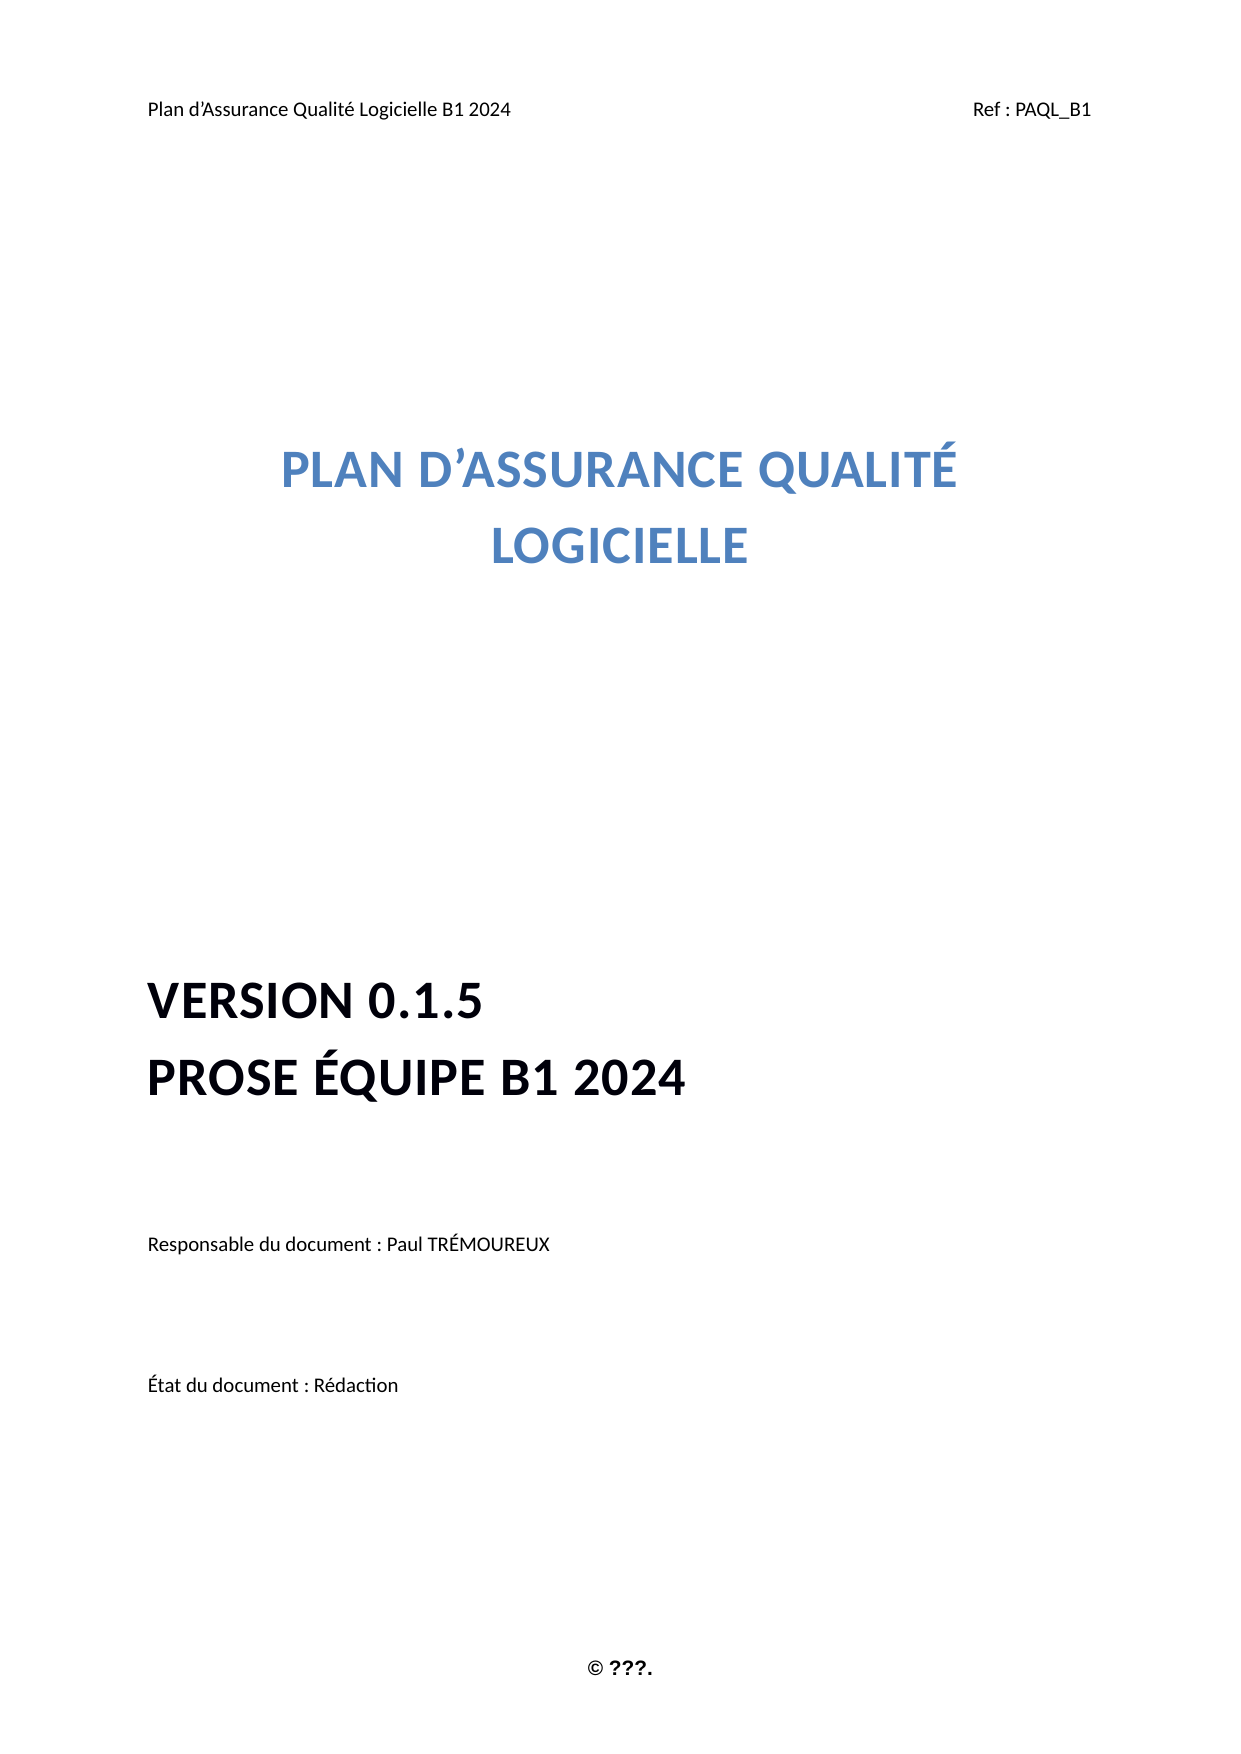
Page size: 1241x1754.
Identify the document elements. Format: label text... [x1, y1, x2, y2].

text Plan d’assurance Qualité Logicielle [148, 435, 1093, 577]
text État du document : Rédaction [148, 1373, 1093, 1398]
text Responsable du document : Paul TRÉMOUREUX [148, 1231, 1093, 1256]
text Version 0.1.5 PROSE Équipe B1 2024 [148, 966, 1093, 1108]
